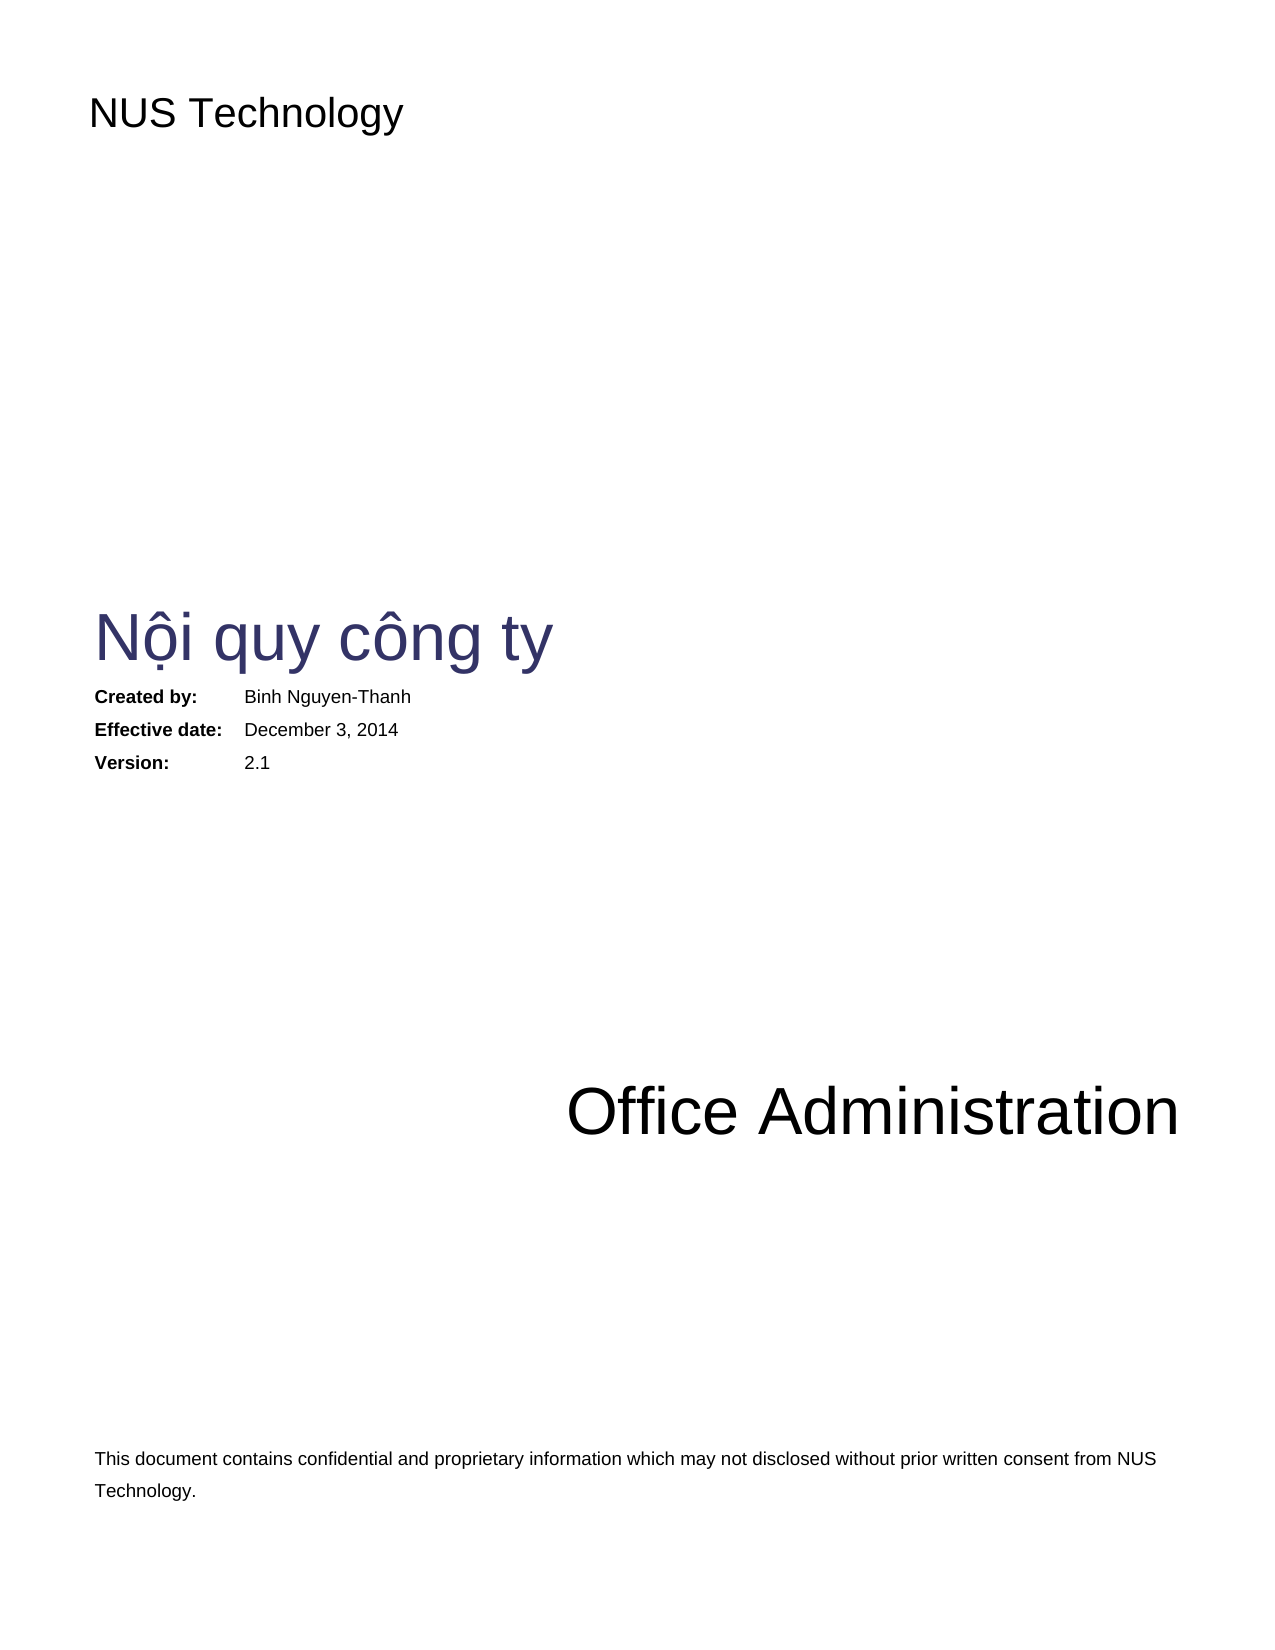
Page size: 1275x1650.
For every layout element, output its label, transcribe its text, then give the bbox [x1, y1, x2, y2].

table_cell 2.1 [239, 746, 1187, 779]
table_header Created by: [89, 680, 238, 713]
text NUS Technology [88, 88, 1186, 136]
table_cell December 3, 2014 [239, 713, 1187, 746]
table_header Nội quy công ty [89, 592, 1186, 680]
table_header This document contains confidential and proprietary information which may not disclosed without prior written consent from NUS Technology. [89, 1442, 1186, 1507]
table_header Binh Nguyen-Thanh [239, 680, 1187, 713]
table_cell Version: [89, 746, 238, 779]
table_header Office Administration [89, 1066, 1186, 1154]
table_cell Effective date: [89, 713, 238, 746]
